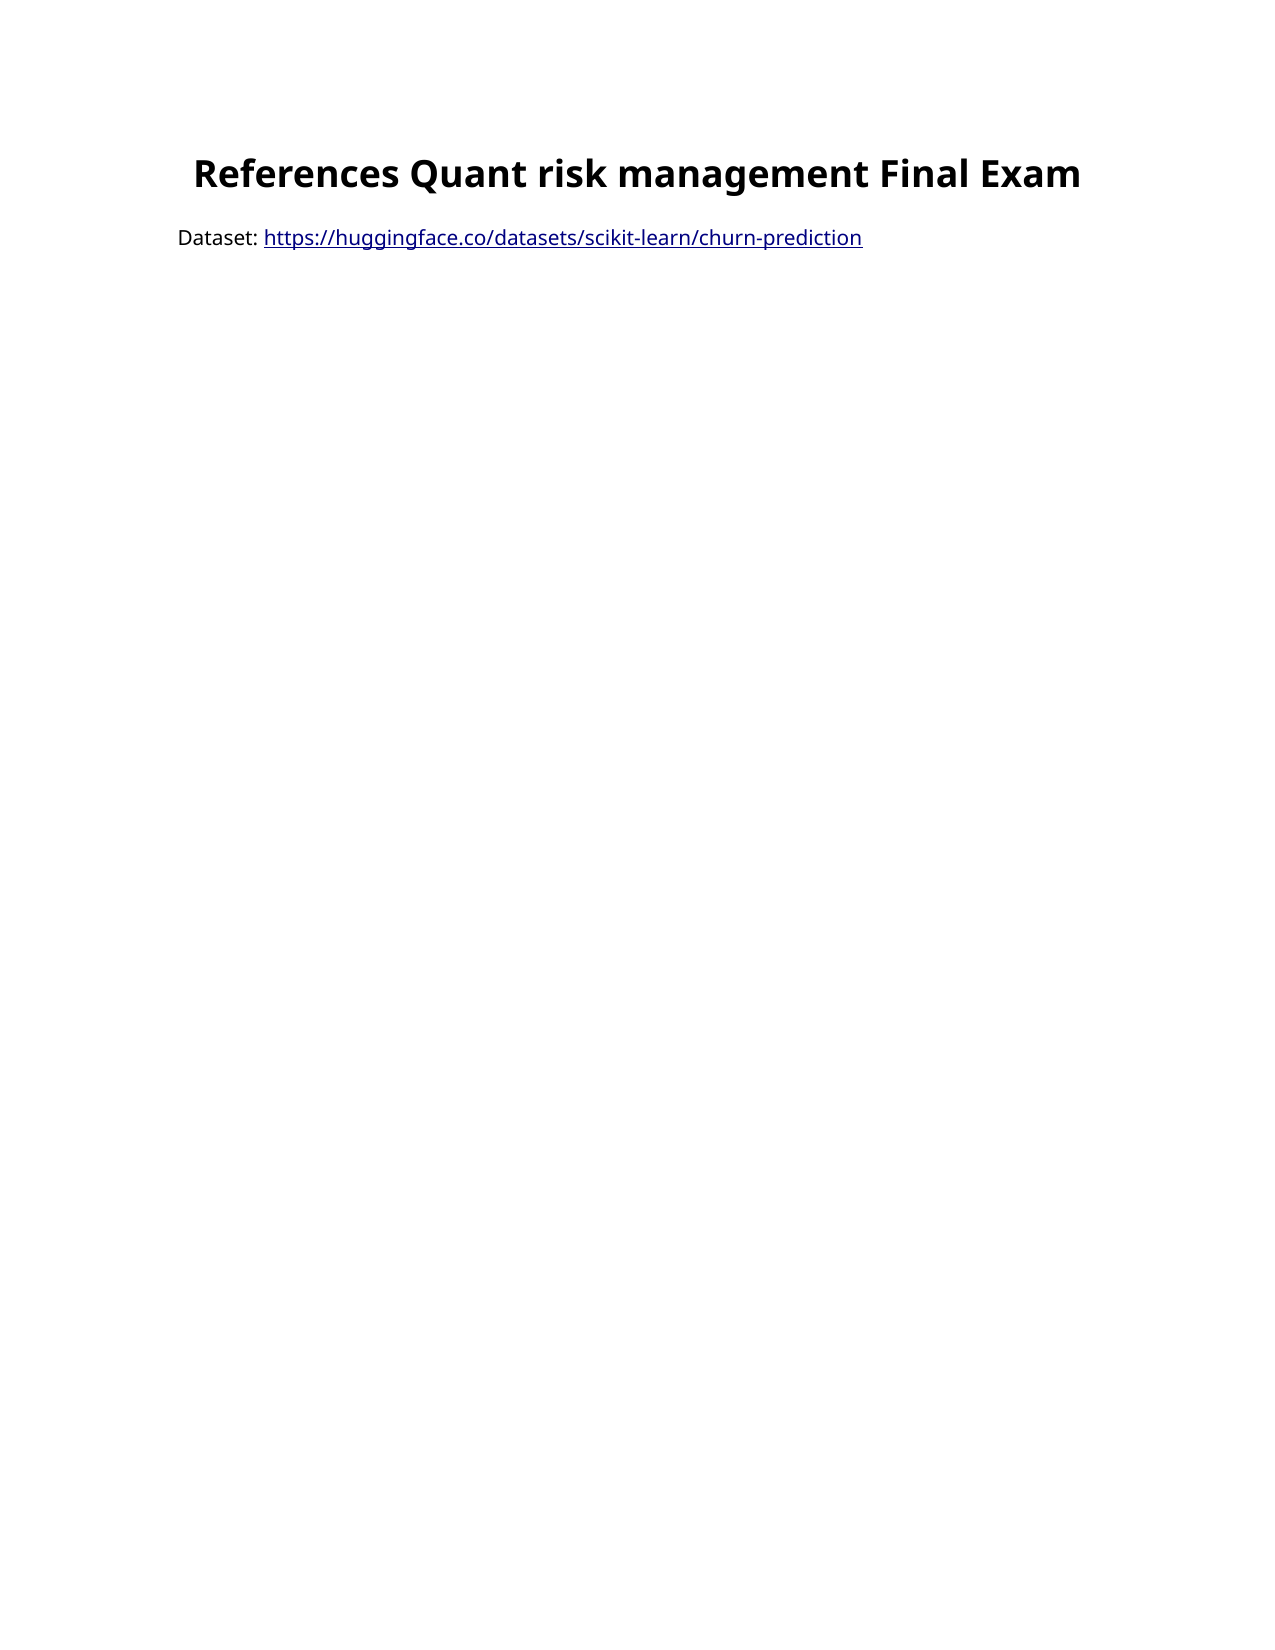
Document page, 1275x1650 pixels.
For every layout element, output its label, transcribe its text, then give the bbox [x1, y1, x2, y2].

text Dataset: https://huggingface.co/datasets/scikit-learn/churn-prediction [177, 223, 1098, 251]
text References Quant risk management Final Exam [177, 148, 1098, 199]
